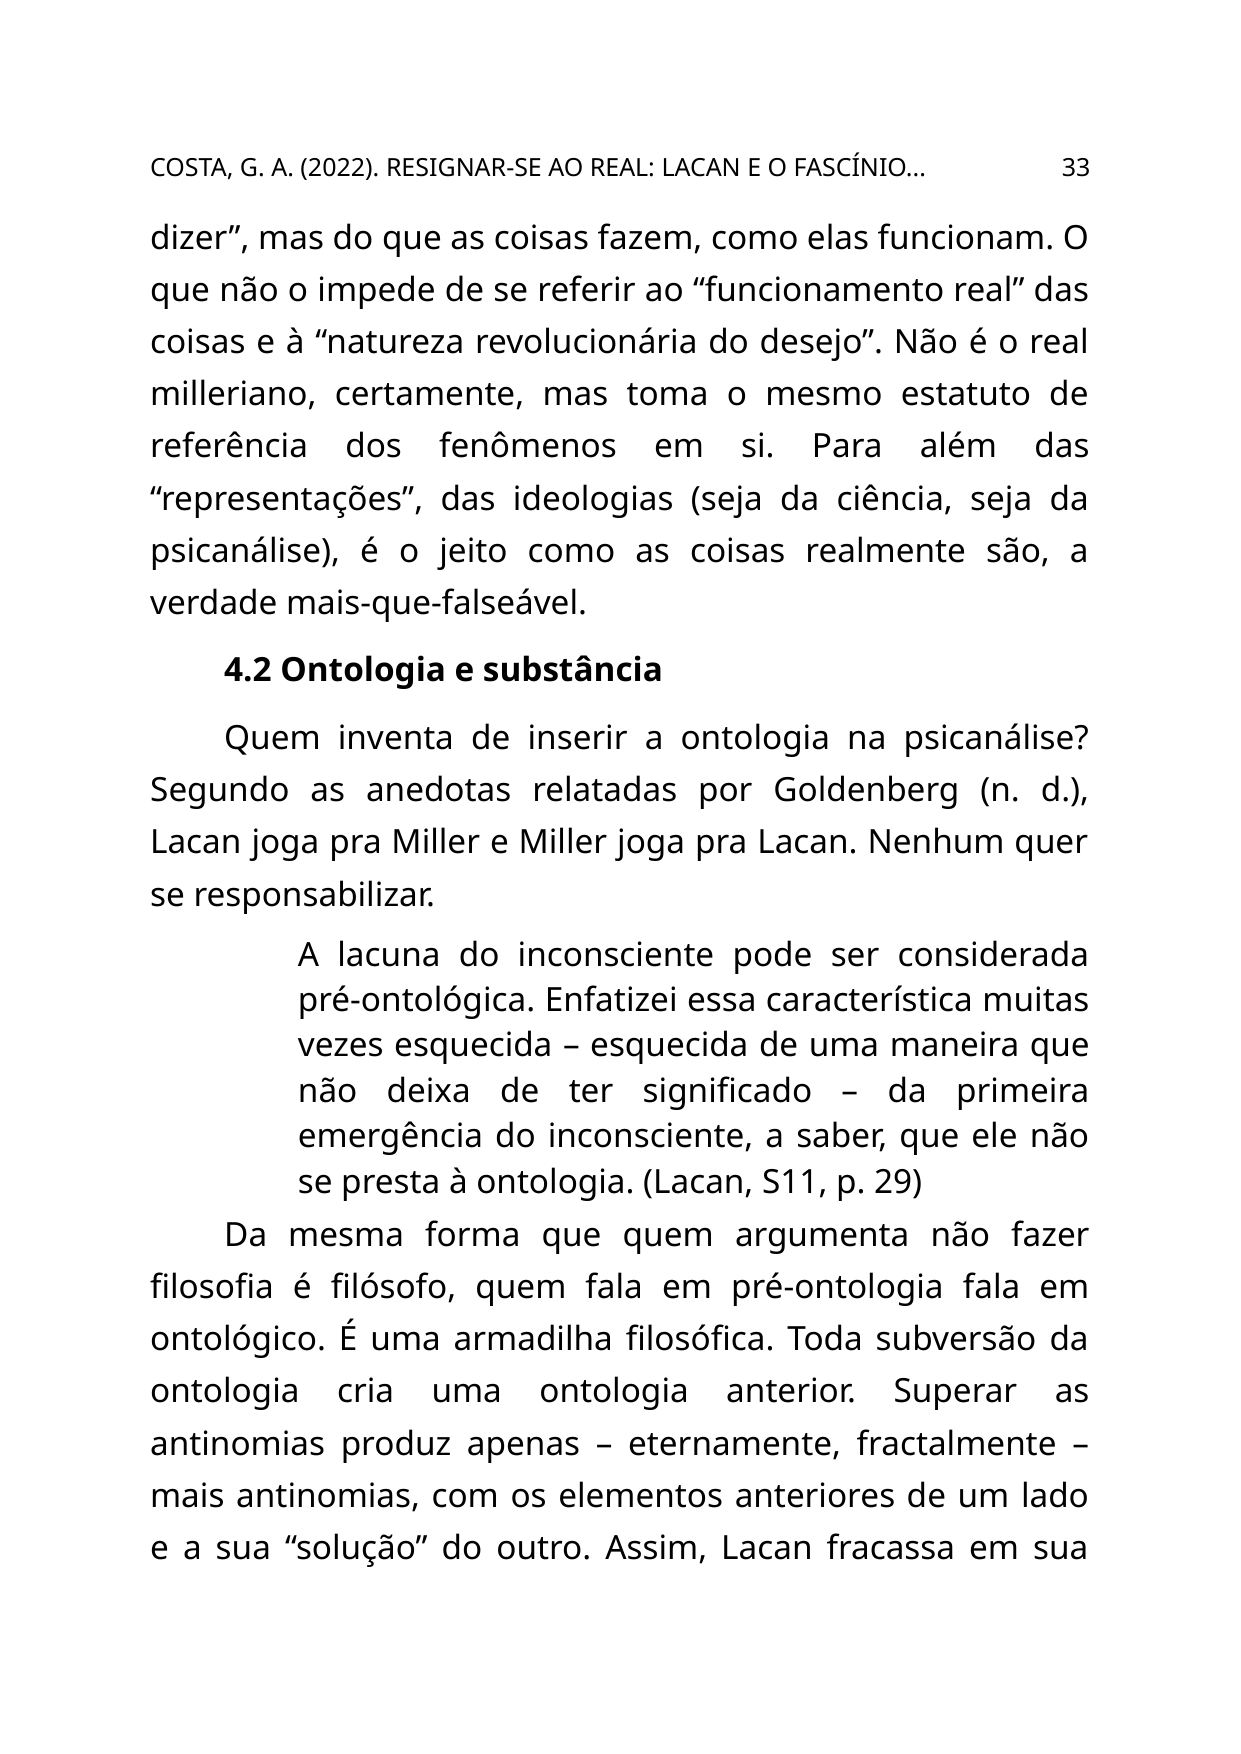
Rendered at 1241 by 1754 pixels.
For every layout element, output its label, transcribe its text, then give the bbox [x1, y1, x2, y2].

text dizer”, mas do que as coisas fazem, como elas funcionam. O que não o impede de se referir ao “funcionamento real” das coisas e à “natureza revolucionária do desejo”. Não é o real milleriano, certamente, mas toma o mesmo estatuto de referência dos fenômenos em si. Para além das “representações”, das ideologias (seja da ciência, seja da psicanálise), é o jeito como as coisas realmente são, a verdade mais-que-falseável. [150, 213, 1090, 624]
text Da mesma forma que quem argumenta não fazer filosofia é filósofo, quem fala em pré-ontologia fala em ontológico. É uma armadilha filosófica. Toda subversão da ontologia cria uma ontologia anterior. Superar as antinomias produz apenas – eternamente, fractalmente – mais antinomias, com os elementos anteriores de um lado e a sua “solução” do outro. Assim, Lacan fracassa em sua [150, 1211, 1090, 1569]
text Quem inventa de inserir a ontologia na psicanálise? Segundo as anedotas relatadas por Goldenberg (n. d.), Lacan joga pra Miller e Miller joga pra Lacan. Nenhum quer se responsabilizar. [150, 714, 1090, 916]
text A lacuna do inconsciente pode ser considerada pré-ontológica. Enfatizei essa característica muitas vezes esquecida – esquecida de uma maneira que não deixa de ter significado – da primeira emergência do inconsciente, a saber, que ele não se presta à ontologia. (Lacan, S11, p. 29) [298, 930, 1090, 1203]
subtitle 4.2 Ontologia e substância [150, 646, 1090, 691]
